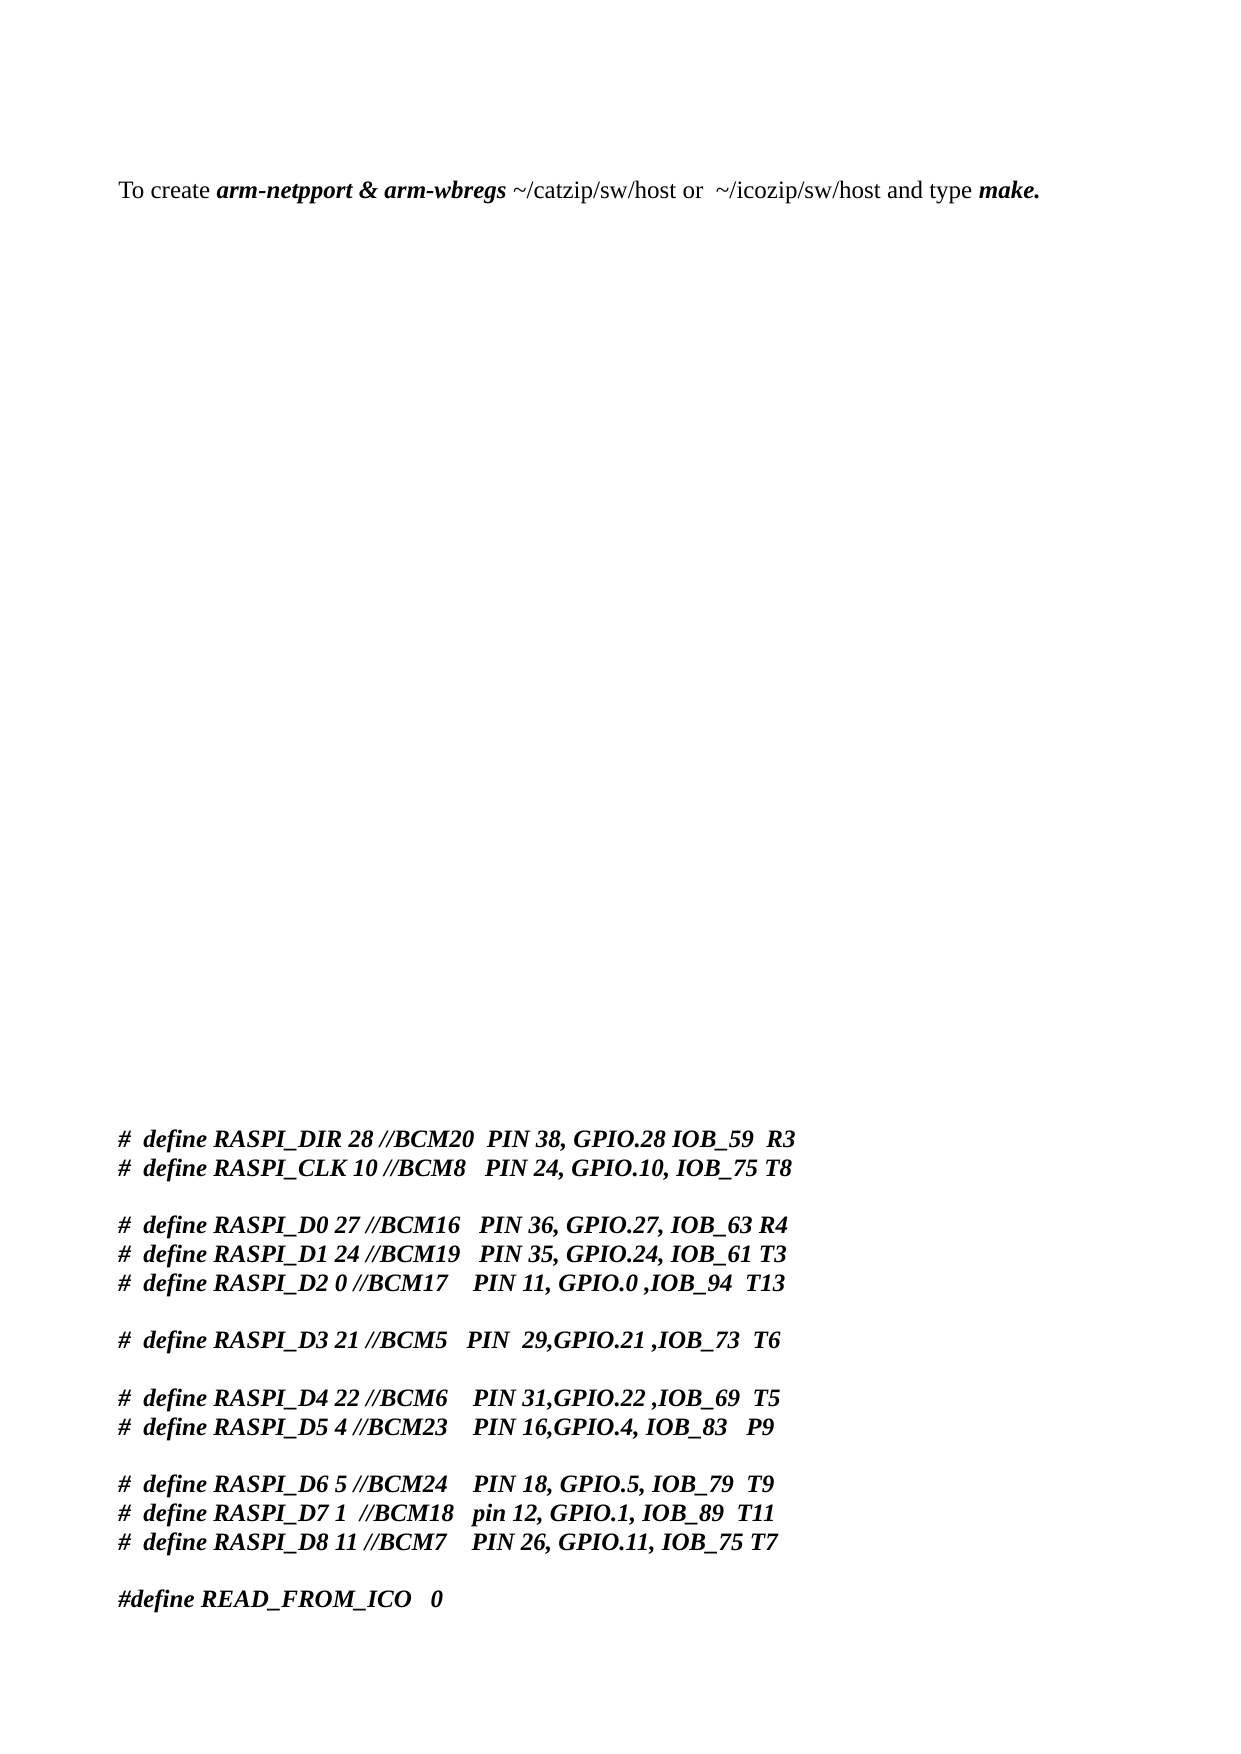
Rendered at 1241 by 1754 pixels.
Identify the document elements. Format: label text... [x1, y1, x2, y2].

text # define RASPI_DIR 28 //BCM20 PIN 38, GPIO.28 IOB_59 R3 [118, 1124, 1122, 1153]
text # define RASPI_D7 1 //BCM18 pin 12, GPIO.1, IOB_89 T11 [118, 1498, 1122, 1527]
text # define RASPI_D8 11 //BCM7 PIN 26, GPIO.11, IOB_75 T7 [118, 1527, 1122, 1556]
text # define RASPI_CLK 10 //BCM8 PIN 24, GPIO.10, IOB_75 T8 [118, 1153, 1122, 1182]
text # define RASPI_D3 21 //BCM5 PIN 29,GPIO.21 ,IOB_73 T6 [118, 1326, 1122, 1354]
text # define RASPI_D5 4 //BCM23 PIN 16,GPIO.4, IOB_83 P9 [118, 1412, 1122, 1441]
text #define READ_FROM_ICO 0 [118, 1584, 1122, 1613]
text # define RASPI_D1 24 //BCM19 PIN 35, GPIO.24, IOB_61 T3 [118, 1239, 1122, 1268]
text # define RASPI_D0 27 //BCM16 PIN 36, GPIO.27, IOB_63 R4 [118, 1211, 1122, 1239]
text To create arm-netpport & arm-wbregs ~/catzip/sw/host or ~/icozip/sw/host and type make. [118, 176, 1122, 204]
text # define RASPI_D4 22 //BCM6 PIN 31,GPIO.22 ,IOB_69 T5 [118, 1383, 1122, 1412]
text # define RASPI_D6 5 //BCM24 PIN 18, GPIO.5, IOB_79 T9 [118, 1469, 1122, 1498]
text # define RASPI_D2 0 //BCM17 PIN 11, GPIO.0 ,IOB_94 T13 [118, 1268, 1122, 1297]
